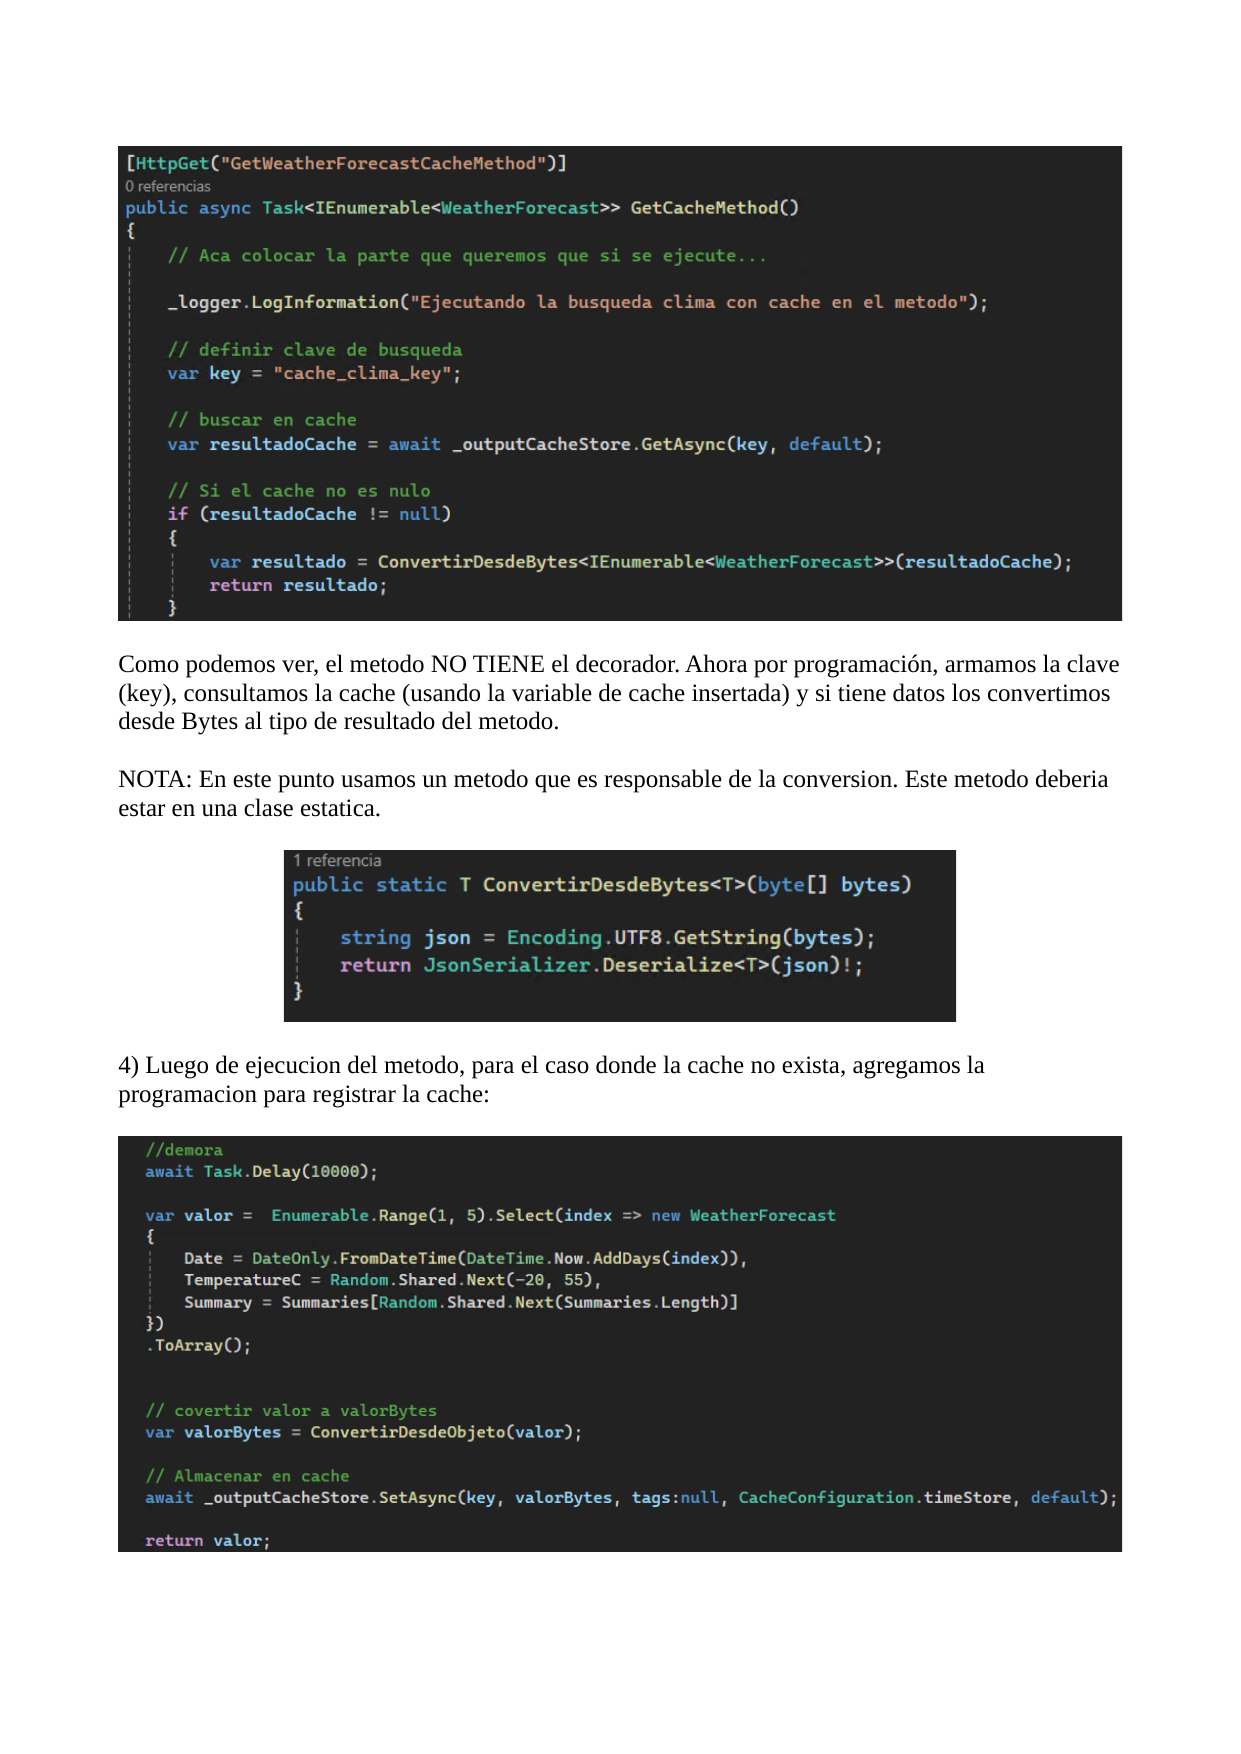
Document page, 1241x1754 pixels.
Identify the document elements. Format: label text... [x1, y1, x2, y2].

text 4) Luego de ejecucion del metodo, para el caso donde la cache no exista, agregamos la programacion para registrar la cache: [118, 1050, 1122, 1108]
picture [118, 146, 1123, 621]
text Como podemos ver, el metodo NO TIENE el decorador. Ahora por programación, armamos la clave (key), consultamos la cache (usando la variable de cache insertada) y si tiene datos los convertimos desde Bytes al tipo de resultado del metodo. [118, 649, 1122, 735]
picture [118, 1136, 1123, 1552]
picture [283, 850, 957, 1022]
text NOTA: En este punto usamos un metodo que es responsable de la conversion. Este metodo deberia estar en una clase estatica. [118, 764, 1122, 821]
